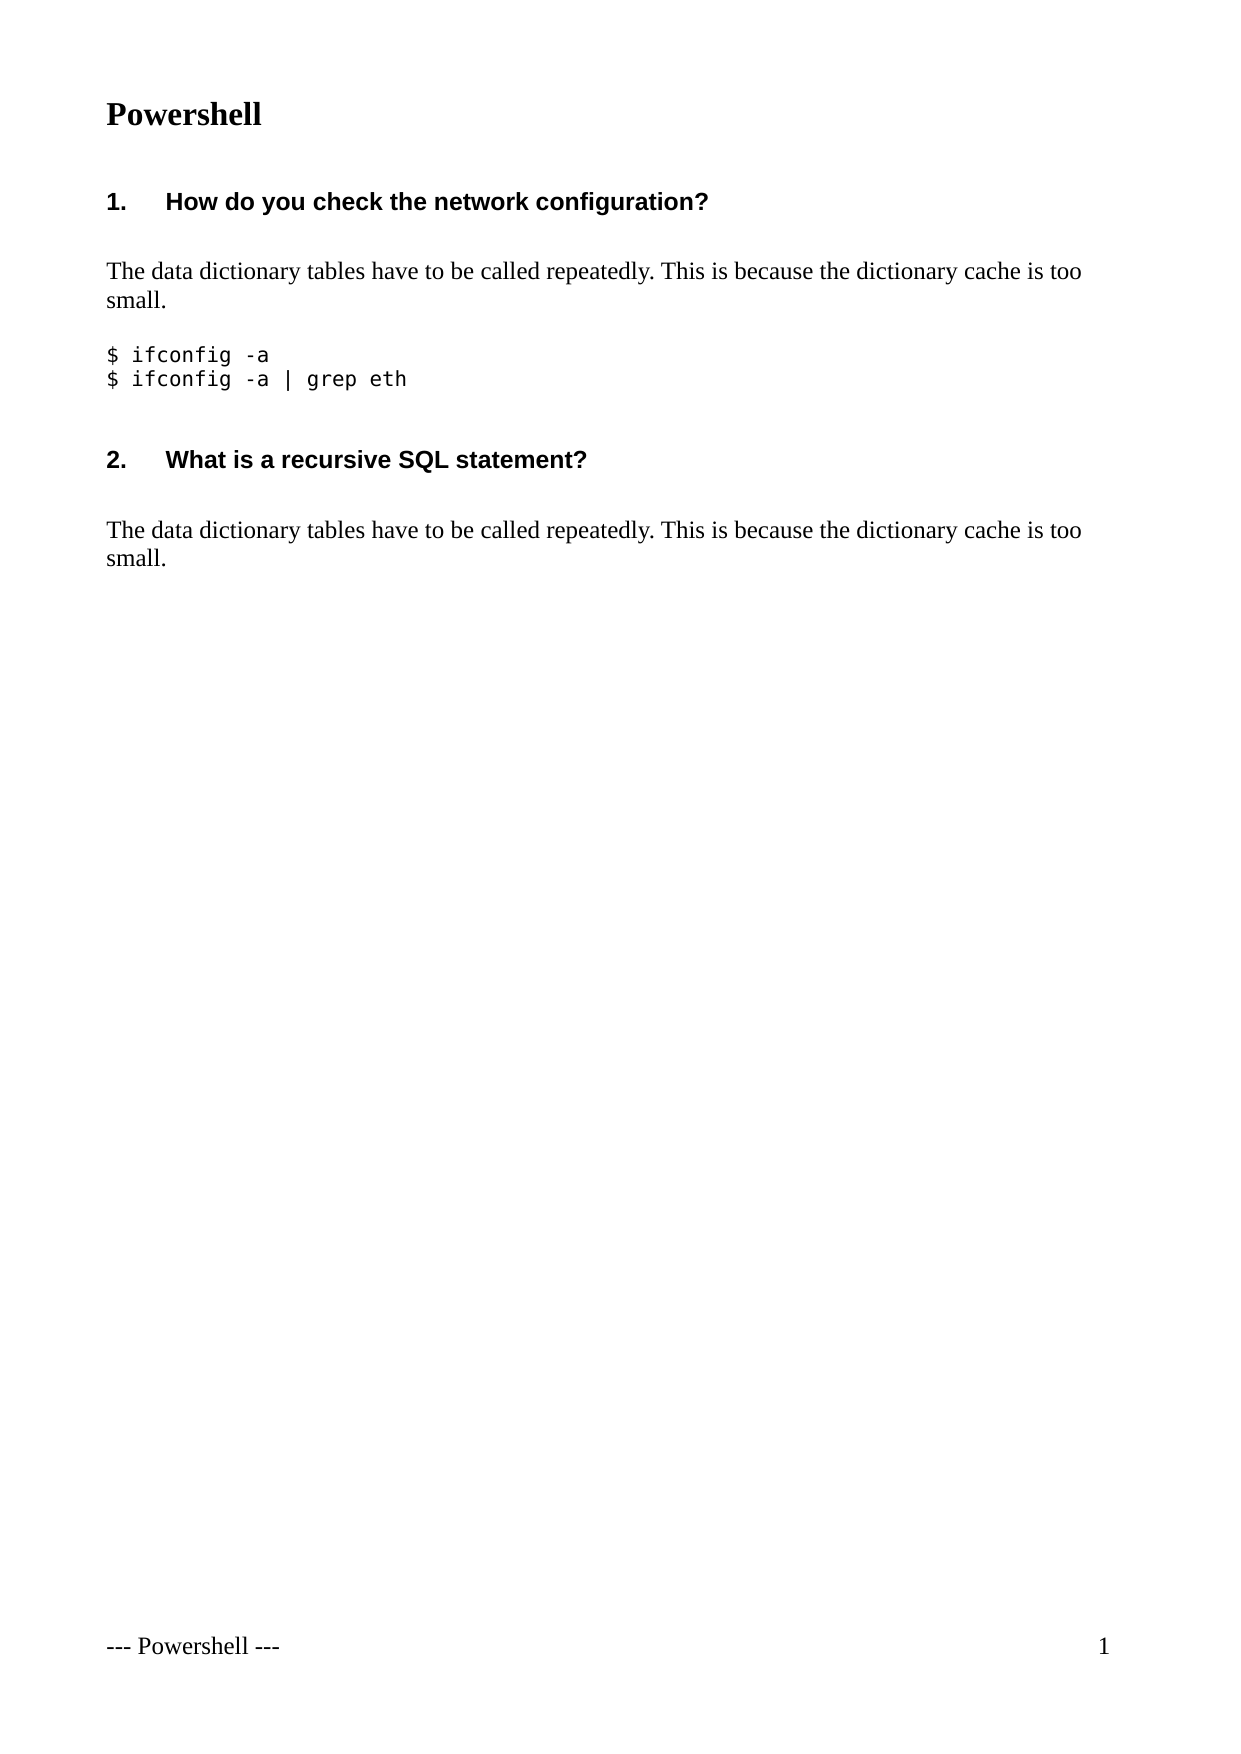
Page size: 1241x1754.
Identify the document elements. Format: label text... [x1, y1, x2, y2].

text The data dictionary tables have to be called repeatedly. This is because the dictionary cache is too small. [106, 256, 1134, 314]
text $ ifconfig -a | grep eth [106, 367, 1134, 391]
subtitle What is a recursive SQL statement? [106, 445, 1134, 473]
text Powershell [106, 94, 1134, 133]
subtitle How do you check the network configuration? [106, 187, 1134, 215]
text $ ifconfig -a [106, 343, 1134, 367]
text The data dictionary tables have to be called repeatedly. This is because the dictionary cache is too small. [106, 515, 1134, 572]
